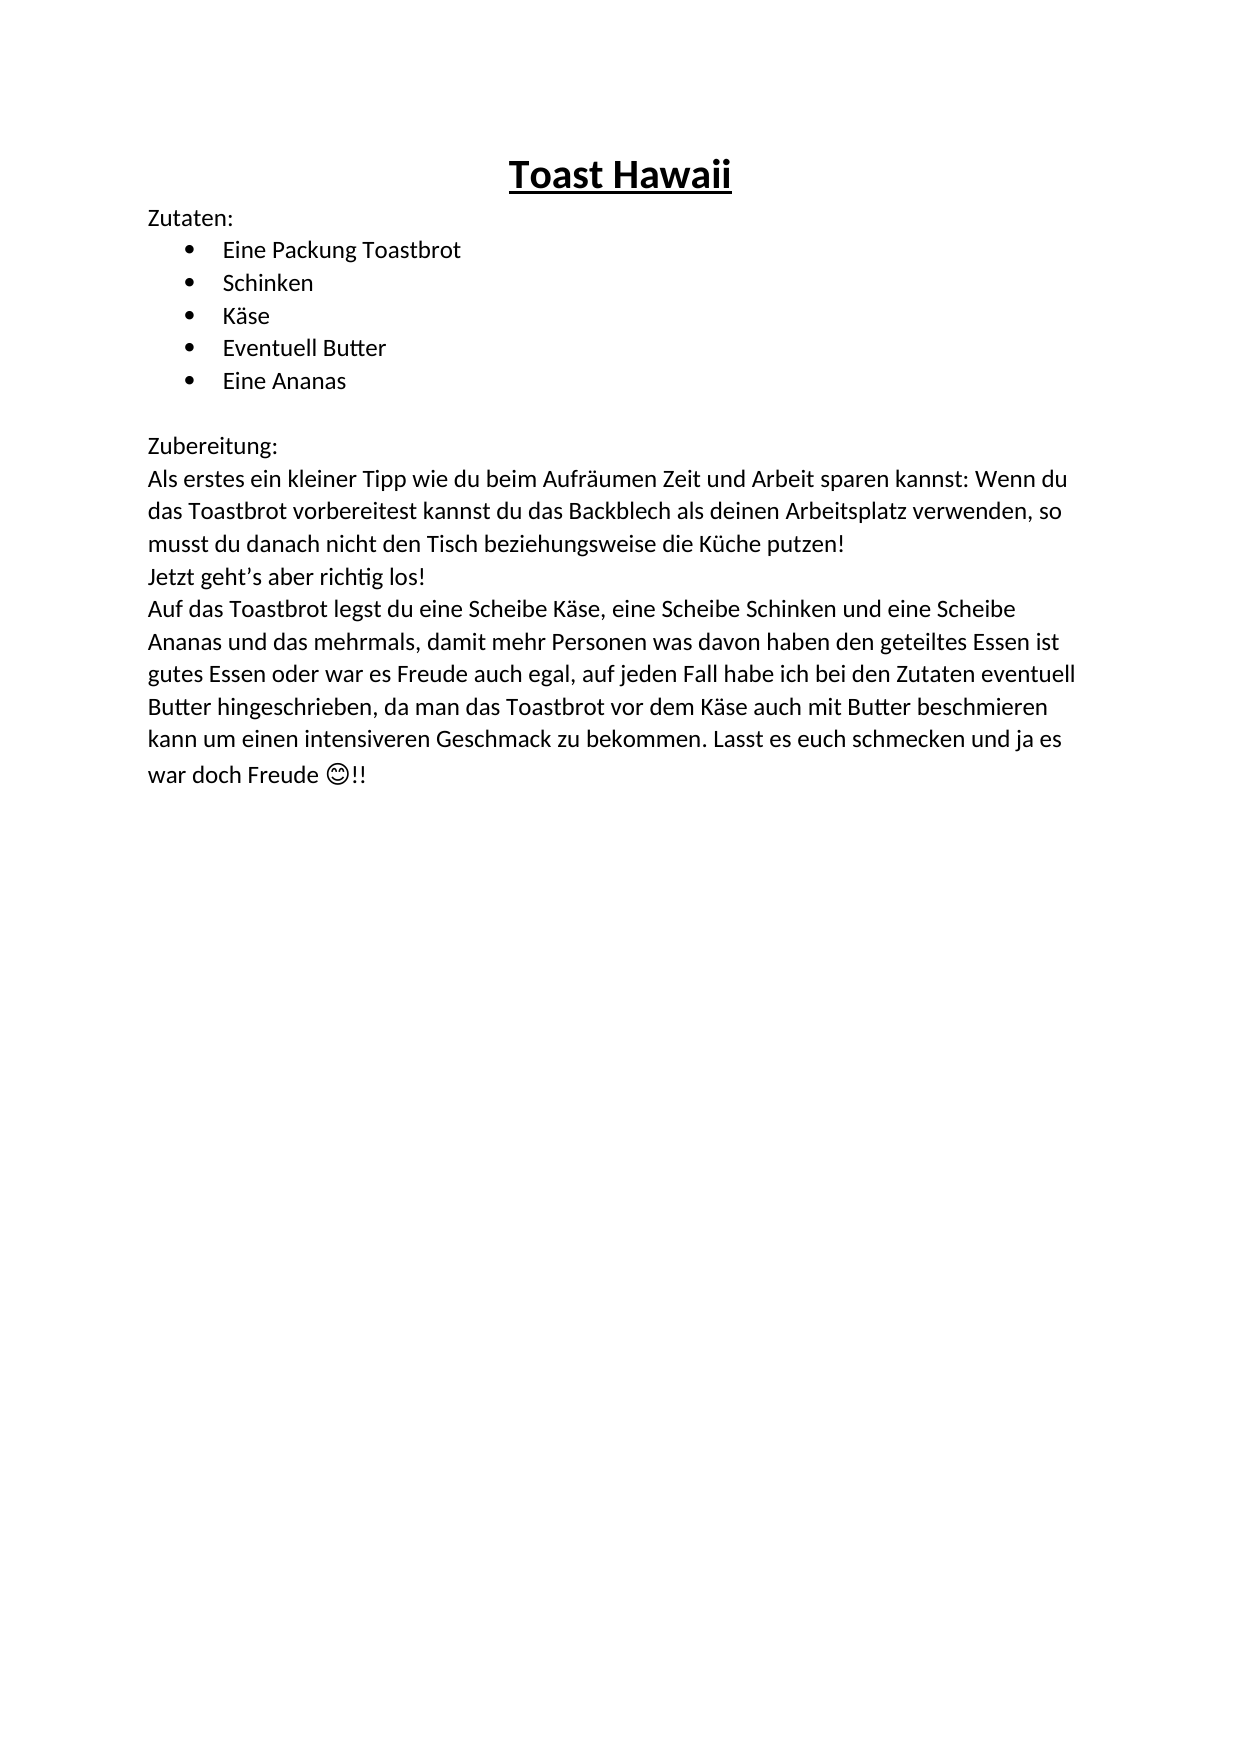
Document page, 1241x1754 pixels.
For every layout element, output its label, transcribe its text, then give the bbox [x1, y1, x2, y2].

text Zutaten: [148, 202, 1093, 232]
text Toast Hawaii [148, 148, 1093, 198]
text Auf das Toastbrot legst du eine Scheibe Käse, eine Scheibe Schinken und eine Scheibe Ananas und das mehrmals, damit mehr Personen was davon haben den geteiltes Essen ist gutes Essen oder war es Freude auch egal, auf jeden Fall habe ich bei den Zutaten eventuell Butter hingeschrieben, da man das Toastbrot vor dem Käse auch mit Butter beschmieren kann um einen intensiveren Geschmack zu bekommen. Lasst es euch schmecken und ja es war doch Freude 😊!! [148, 593, 1093, 791]
text Zubereitung: [148, 430, 1093, 461]
list Schinken [185, 267, 1093, 298]
text Als erstes ein kleiner Tipp wie du beim Aufräumen Zeit und Arbeit sparen kannst: Wenn du das Toastbrot vorbereitest kannst du das Backblech als deinen Arbeitsplatz verwenden, so musst du danach nicht den Tisch beziehungsweise die Küche putzen! [148, 463, 1093, 558]
list Eine Packung Toastbrot [185, 234, 1093, 265]
text Jetzt geht’s aber richtig los! [148, 561, 1093, 591]
list Eventuell Butter [185, 332, 1093, 363]
list Käse [185, 300, 1093, 330]
list Eine Ananas [185, 365, 1093, 396]
